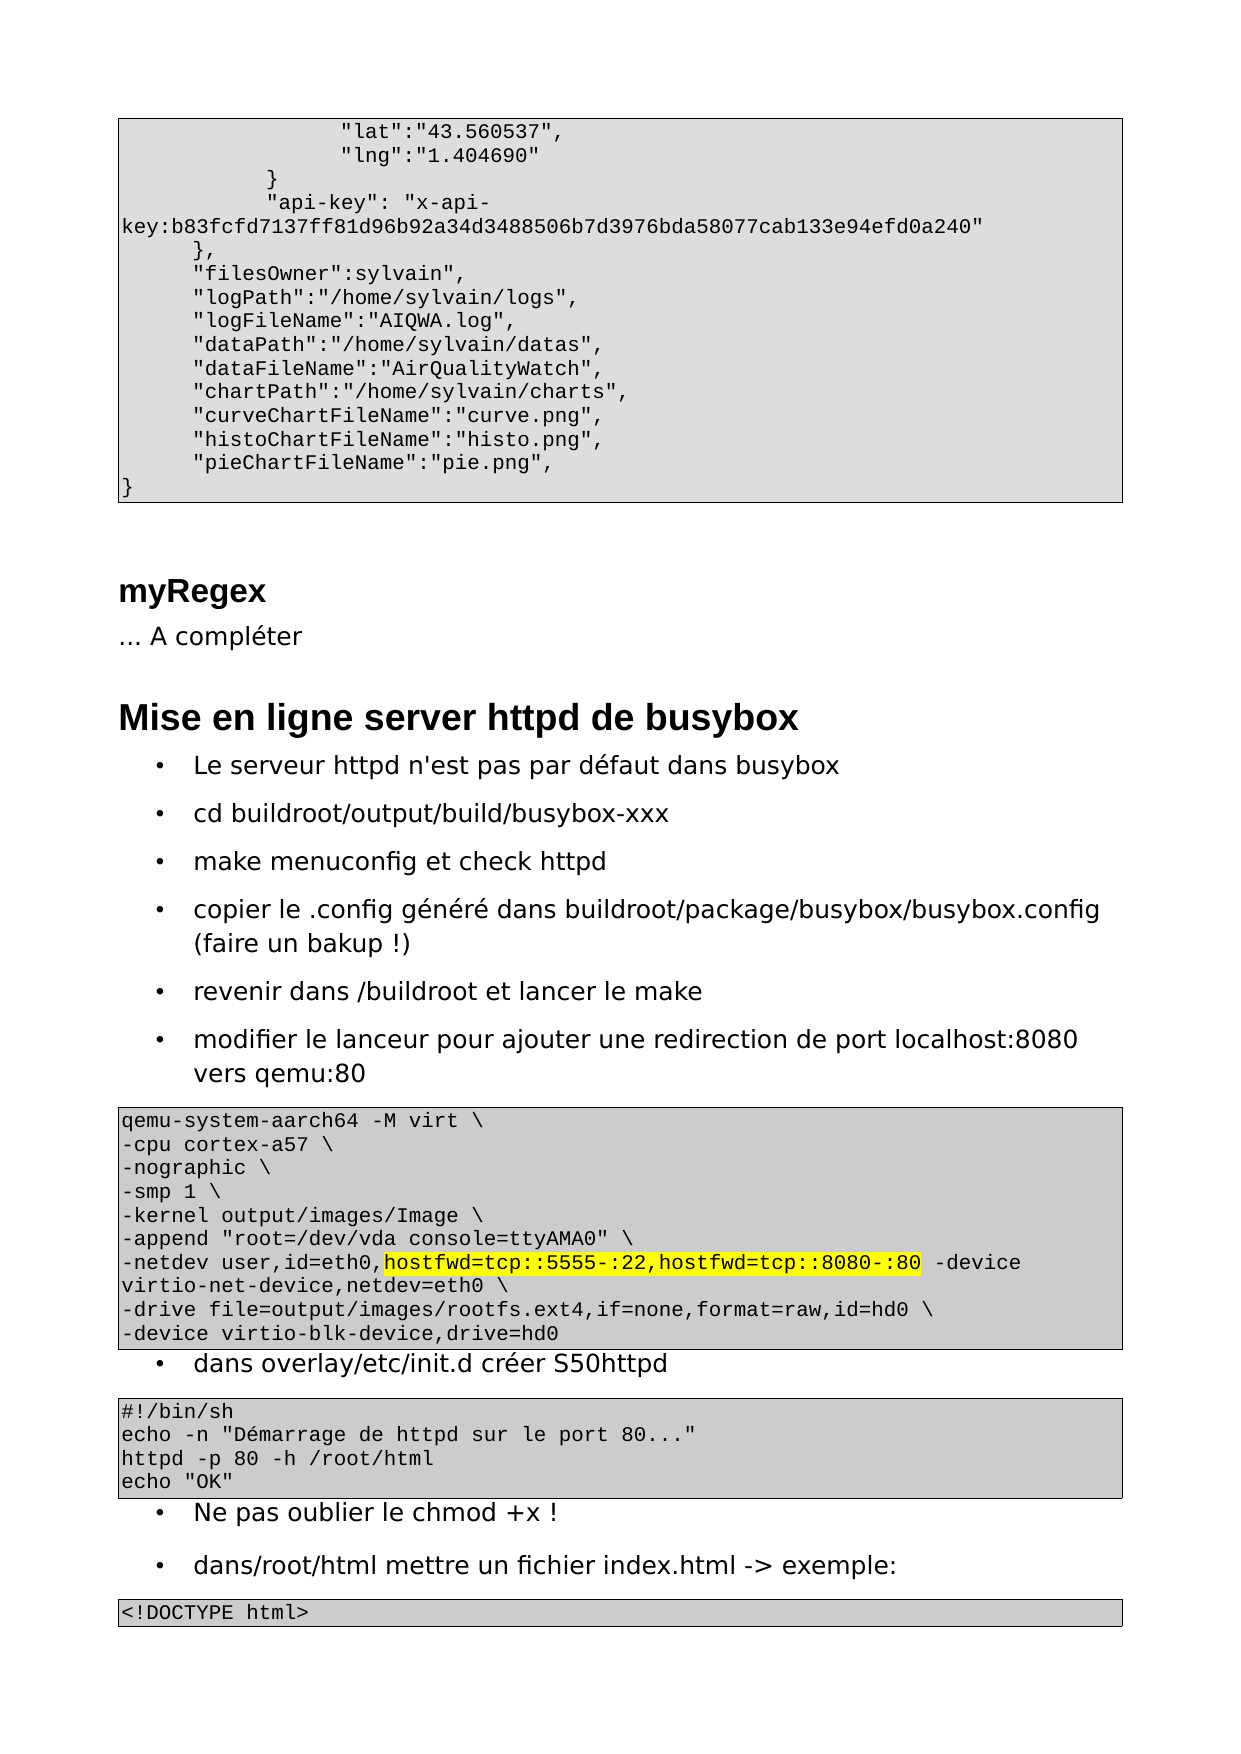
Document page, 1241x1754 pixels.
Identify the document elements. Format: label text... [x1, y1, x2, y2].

text "chartPath":"/home/sylvain/charts", [119, 378, 1122, 402]
list make menuconfig et check httpd [156, 847, 1122, 877]
subtitle myRegex [118, 571, 1122, 610]
text "lat":"43.560537", [119, 119, 1122, 142]
text "pieChartFileName":"pie.png", [119, 449, 1122, 473]
text httpd -p 80 -h /root/html [119, 1445, 1122, 1468]
text ... A compléter [118, 622, 1122, 652]
text "api-key": "x-api-key:b83fcfd7137ff81d96b92a34d3488506b7d3976bda58077cab133e94efd0a240" [119, 189, 1122, 236]
list cd buildroot/output/build/busybox-xxx [156, 799, 1122, 828]
text } [119, 165, 1122, 189]
text "lng":"1.404690" [119, 142, 1122, 165]
text qemu-system-aarch64 -M virt \ [119, 1108, 1122, 1131]
text "curveChartFileName":"curve.png", [119, 402, 1122, 426]
text -append "root=/dev/vda console=ttyAMA0" \ [119, 1225, 1122, 1249]
text -device virtio-blk-device,drive=hd0 [119, 1320, 1122, 1349]
text <!DOCTYPE html> [119, 1600, 1122, 1626]
text -kernel output/images/Image \ [119, 1202, 1122, 1225]
list Le serveur httpd n'est pas par défaut dans busybox [156, 751, 1122, 780]
text "logPath":"/home/sylvain/logs", [119, 284, 1122, 307]
text "dataFileName":"AirQualityWatch", [119, 354, 1122, 378]
subtitle Mise en ligne server httpd de busybox [118, 696, 1122, 739]
list Ne pas oublier le chmod +x ! [156, 1499, 1122, 1527]
text "histoChartFileName":"histo.png", [119, 426, 1122, 449]
text -cpu cortex-a57 \ [119, 1131, 1122, 1154]
list dans overlay/etc/init.d créer S50httpd [156, 1350, 1122, 1379]
list copier le .config généré dans buildroot/package/busybox/busybox.config (faire un bakup !) [156, 896, 1122, 958]
list revenir dans /buildroot et lancer le make [156, 977, 1122, 1006]
text -smp 1 \ [119, 1178, 1122, 1202]
list modifier le lanceur pour ajouter une redirection de port localhost:8080 vers qemu:80 [156, 1025, 1122, 1088]
text "filesOwner":sylvain", [119, 260, 1122, 284]
text echo "OK" [119, 1468, 1122, 1498]
text echo -n "Démarrage de httpd sur le port 80..." [119, 1421, 1122, 1445]
text -netdev user,id=eth0,hostfwd=tcp::5555-:22,hostfwd=tcp::8080-:80 -device virtio-net-device,netdev=eth0 \ [119, 1249, 1122, 1296]
text -nographic \ [119, 1154, 1122, 1178]
list dans/root/html mettre un fichier index.html -> exemple: [156, 1551, 1122, 1580]
text }, [119, 236, 1122, 260]
text "dataPath":"/home/sylvain/datas", [119, 331, 1122, 354]
text "logFileName":"AIQWA.log", [119, 307, 1122, 331]
text -drive file=output/images/rootfs.ext4,if=none,format=raw,id=hd0 \ [119, 1296, 1122, 1320]
text } [119, 473, 1122, 502]
text #!/bin/sh [119, 1399, 1122, 1421]
